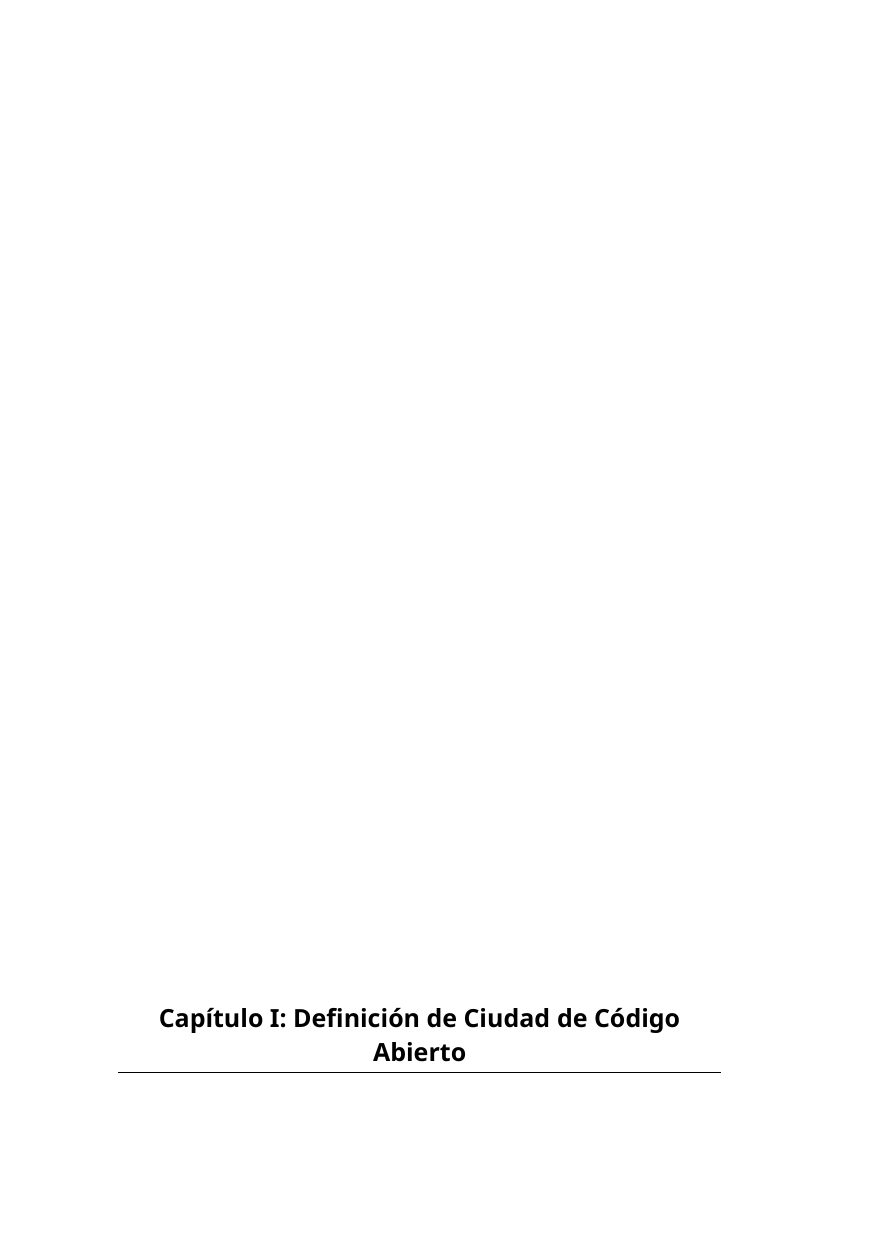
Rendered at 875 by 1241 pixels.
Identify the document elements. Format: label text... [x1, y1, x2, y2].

subtitle Capítulo I: Definición de Ciudad de Código Abierto [118, 998, 721, 1072]
